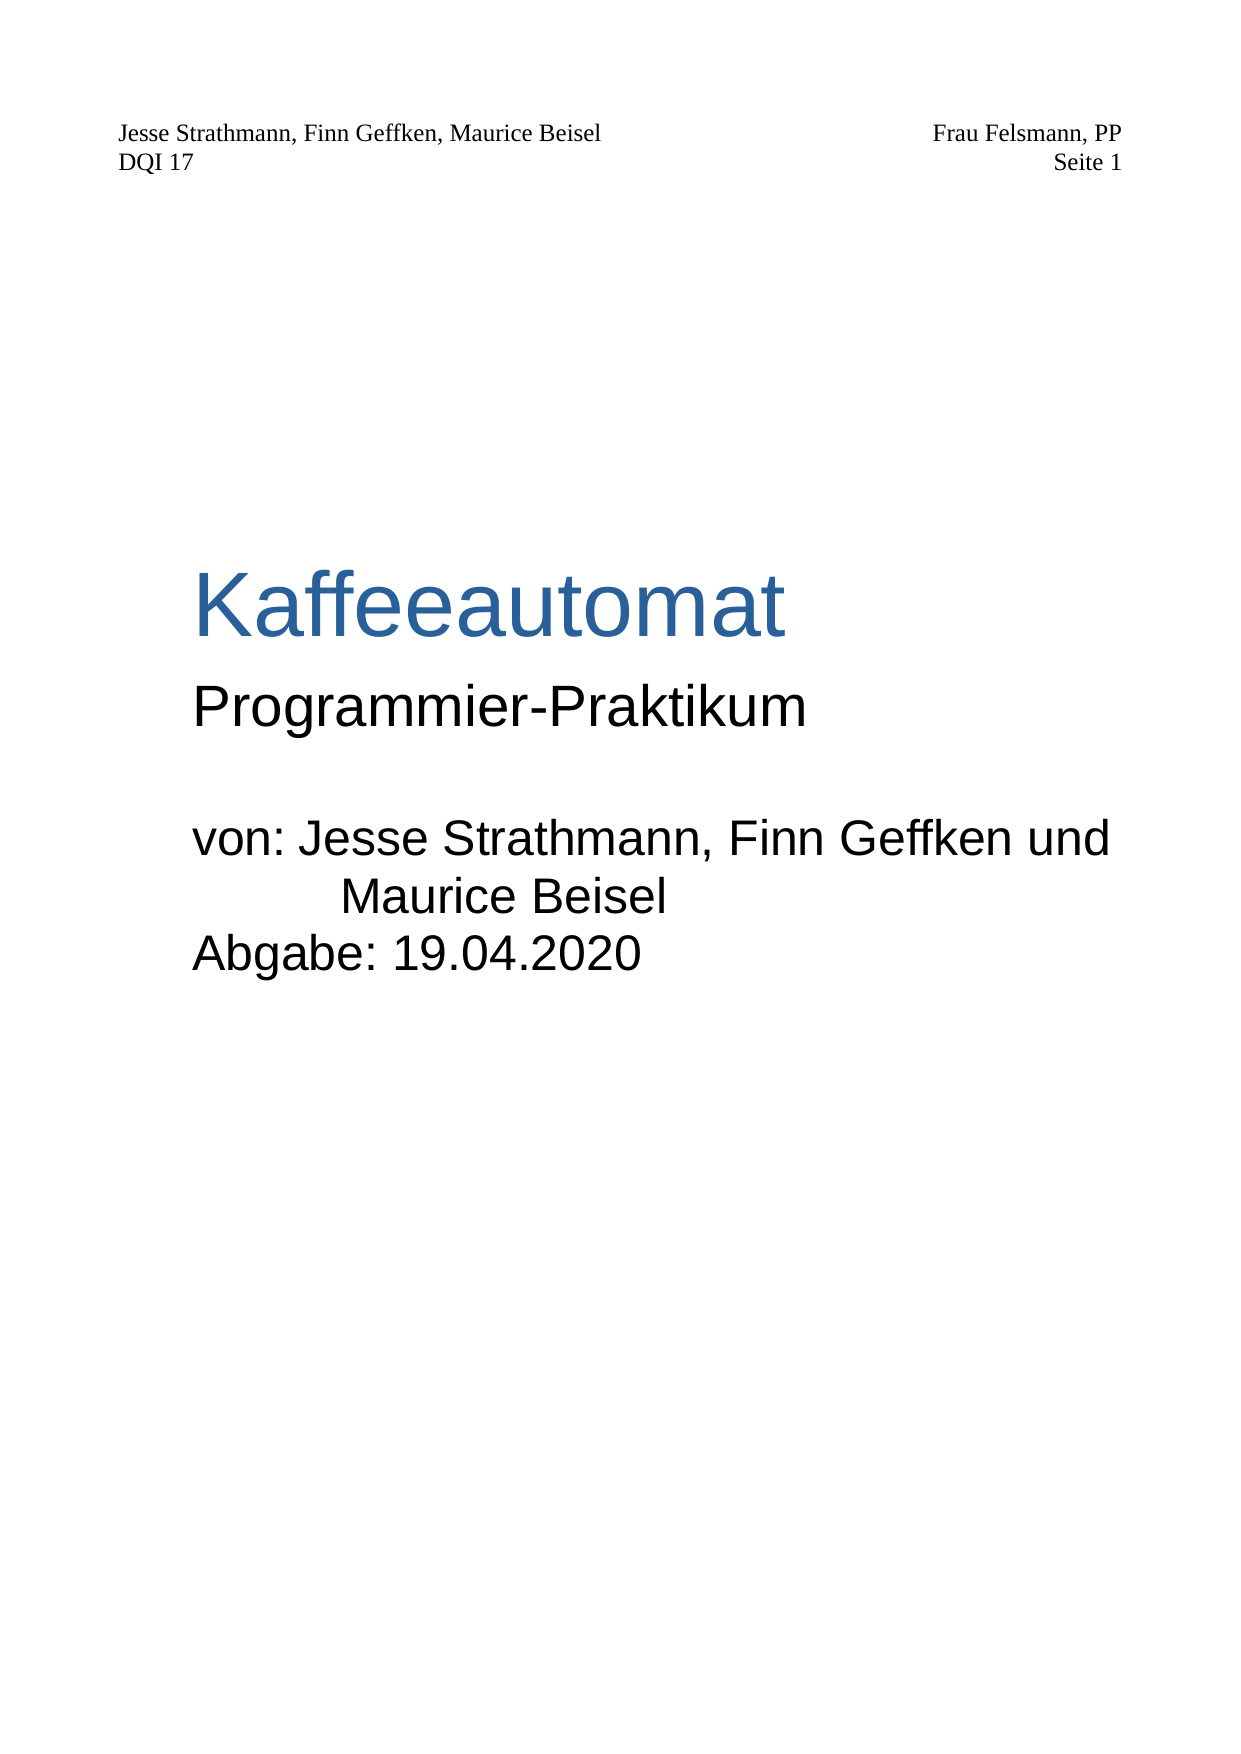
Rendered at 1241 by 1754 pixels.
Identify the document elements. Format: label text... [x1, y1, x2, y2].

text Kaffeeautomat [118, 550, 1122, 656]
text Programmier-Praktikum [118, 656, 1122, 742]
text von: Jesse Strathmann, Finn Geffken und Maurice Beisel [118, 809, 1122, 924]
text Abgabe: 19.04.2020 [118, 924, 1122, 981]
